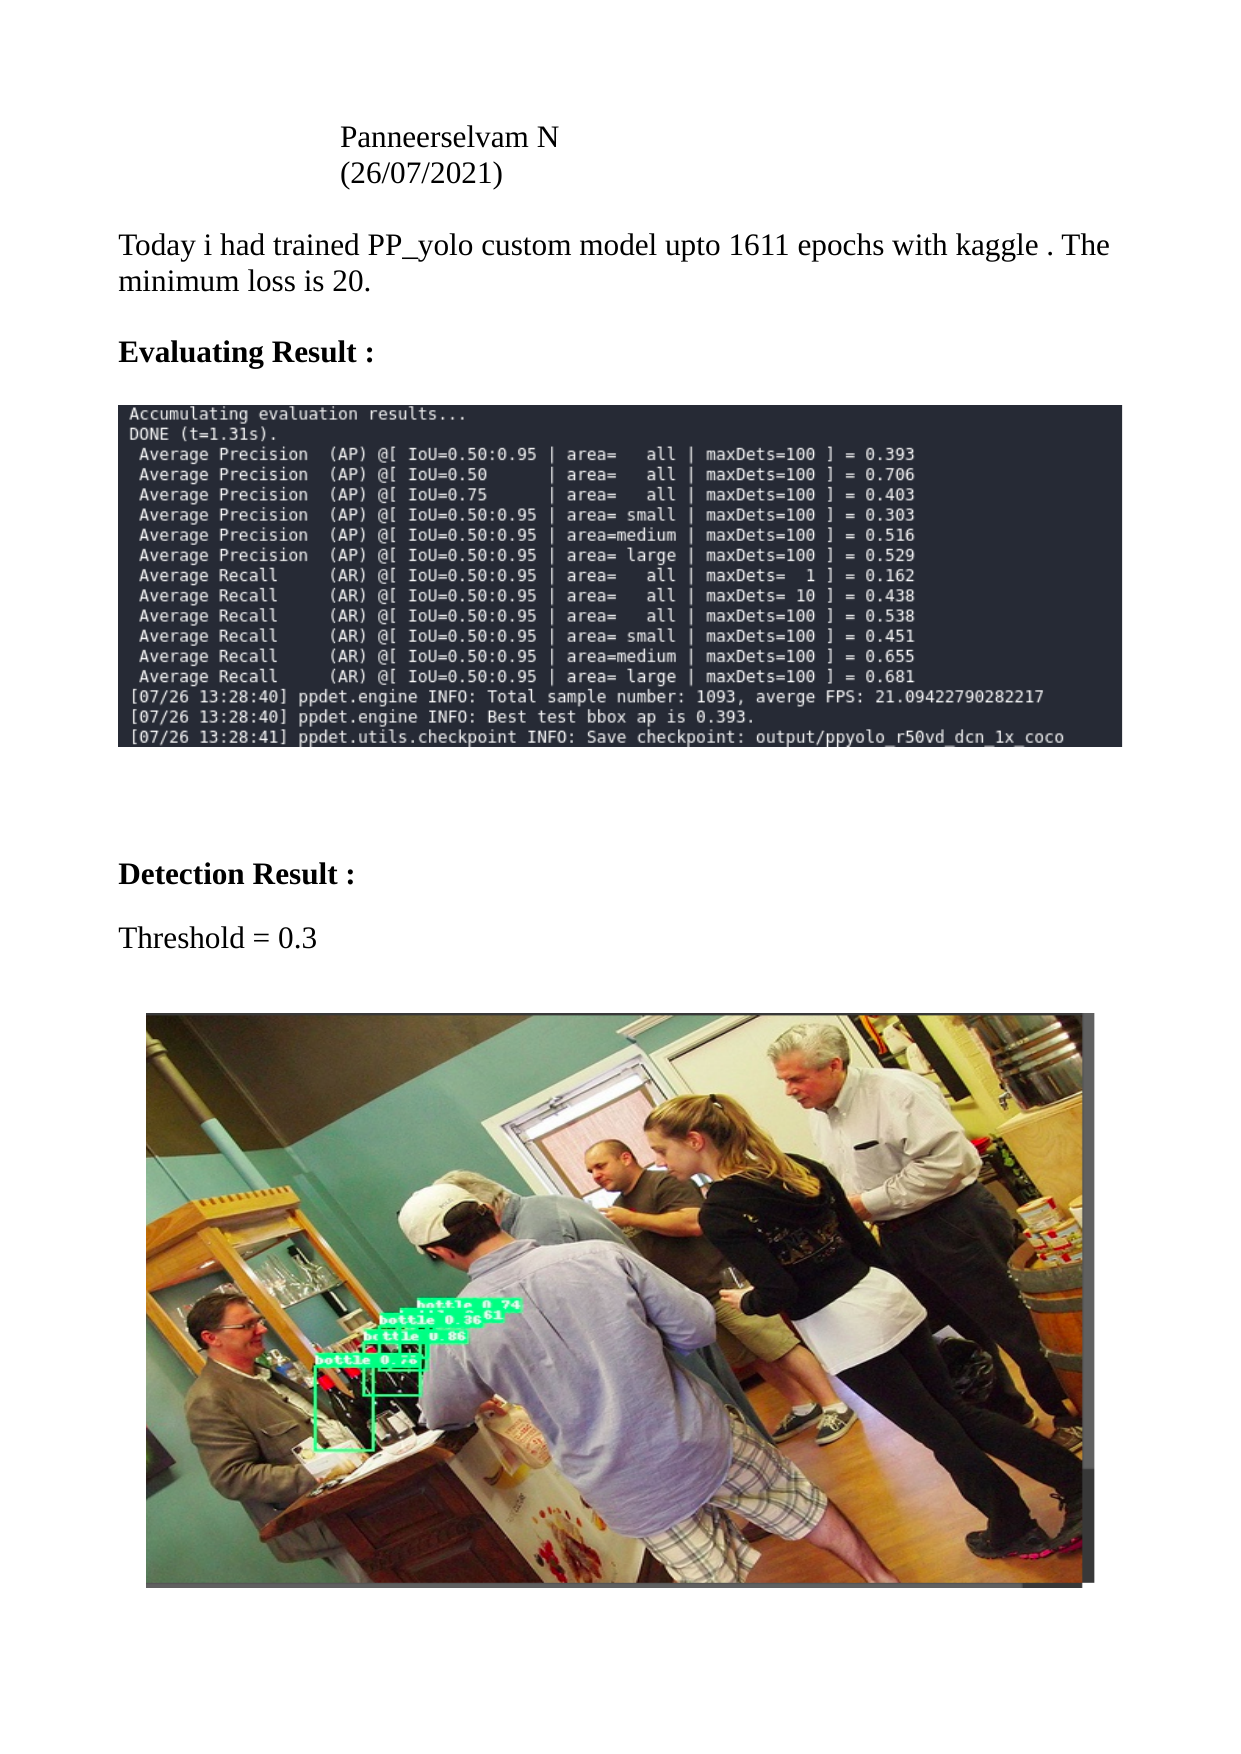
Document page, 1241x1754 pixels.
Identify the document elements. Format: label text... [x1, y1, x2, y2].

text Detection Result : [118, 855, 1122, 891]
text Evaluating Result : [118, 334, 1122, 370]
text Today i had trained PP_yolo custom model upto 1611 epochs with kaggle . The minimum loss is 20. [118, 226, 1122, 298]
picture [118, 405, 1123, 747]
text Threshold = 0.3 [118, 919, 1122, 956]
picture [146, 1013, 1095, 1588]
text (26/07/2021) [118, 154, 1122, 190]
text Panneerselvam N [118, 118, 1122, 154]
